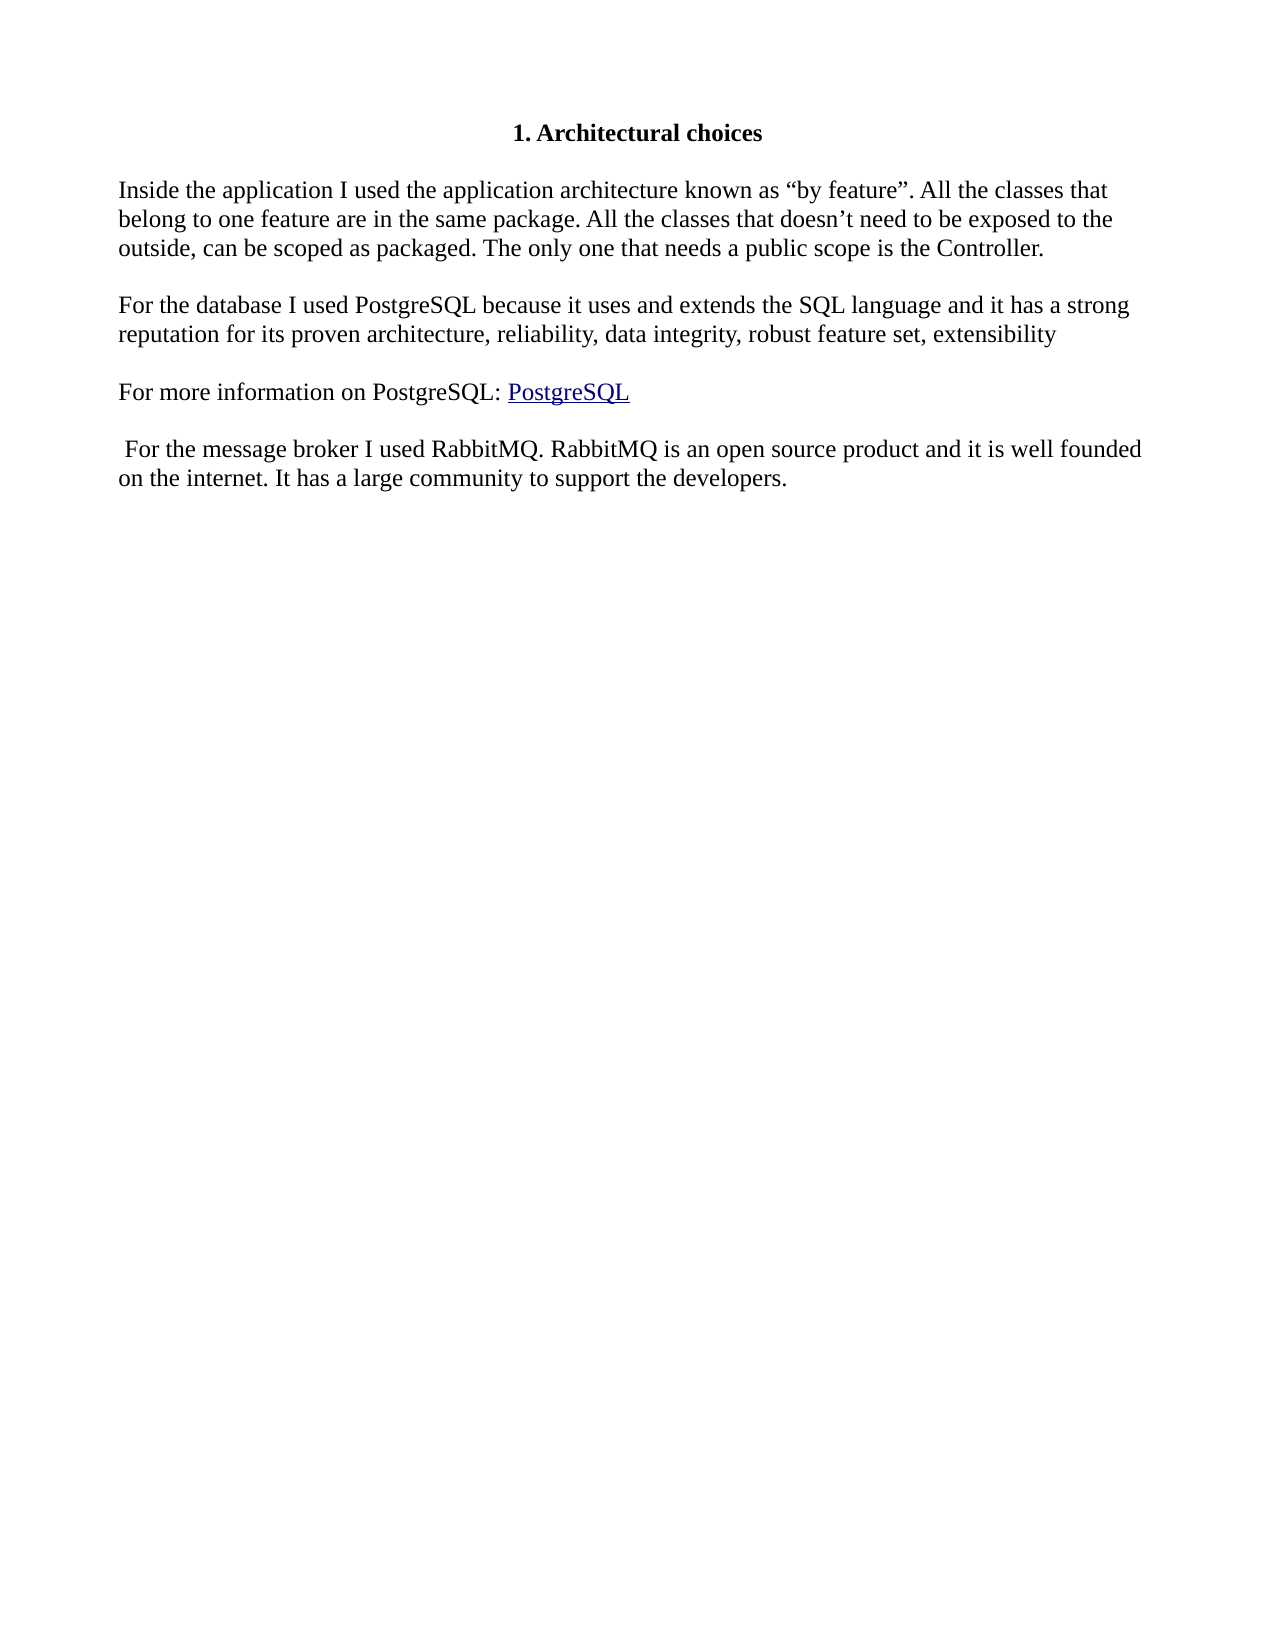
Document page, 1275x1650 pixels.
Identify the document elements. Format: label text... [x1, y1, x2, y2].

text For the database I used PostgreSQL because it uses and extends the SQL language and it has a strong reputation for its proven architecture, reliability, data integrity, robust feature set, extensibility [118, 291, 1157, 348]
text Inside the application I used the application architecture known as “by feature”. All the classes that belong to one feature are in the same package. All the classes that doesn’t need to be exposed to the outside, can be scoped as packaged. The only one that needs a public scope is the Controller. [118, 176, 1157, 262]
text For more information on PostgreSQL: PostgreSQL [118, 377, 1157, 406]
text For the message broker I used RabbitMQ. RabbitMQ is an open source product and it is well founded on the internet. It has a large community to support the developers. [118, 434, 1157, 492]
text 1. Architectural choices [118, 118, 1157, 147]
